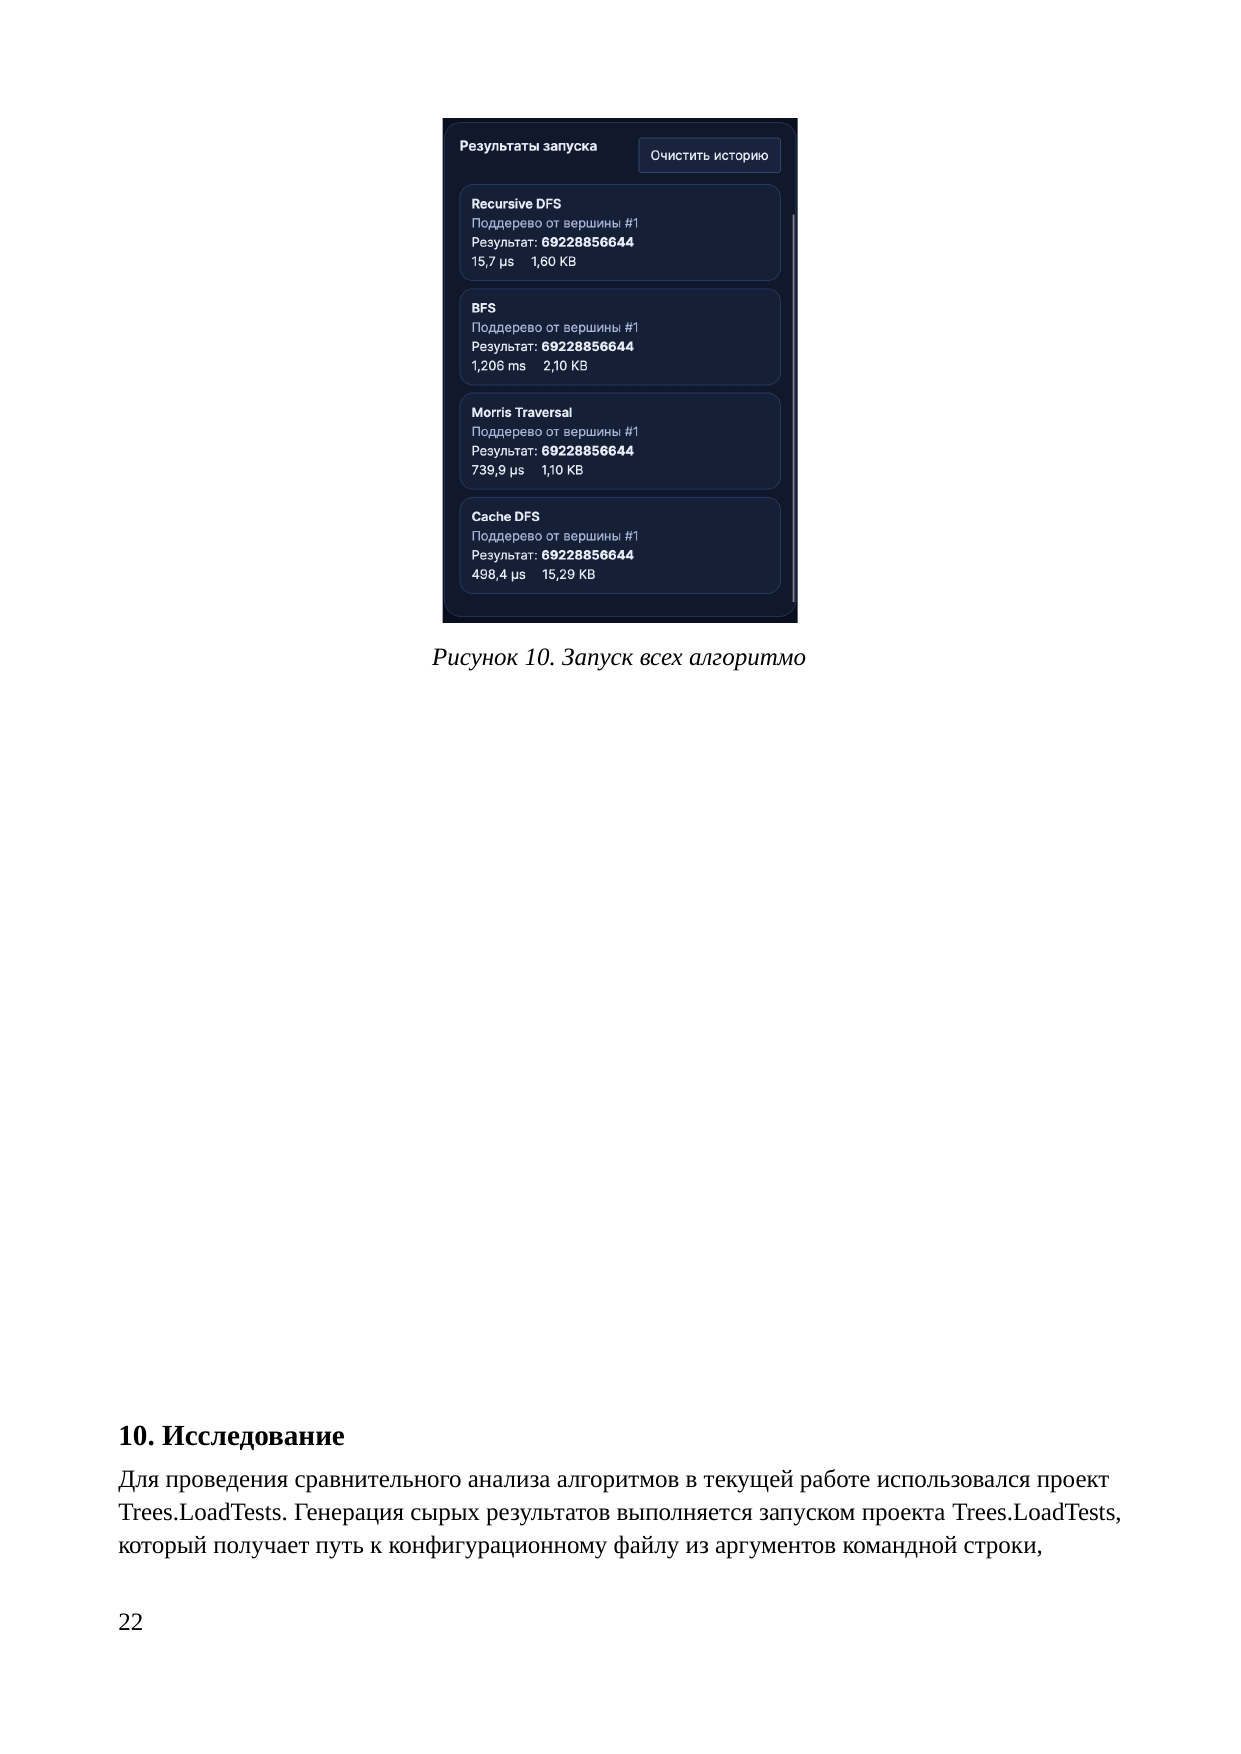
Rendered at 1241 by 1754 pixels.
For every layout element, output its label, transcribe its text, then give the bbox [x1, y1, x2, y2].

subtitle 10. Исследование [118, 1418, 1122, 1452]
picture [442, 118, 798, 623]
text Для проведения сравнительного анализа алгоритмов в текущей работе использовался проект Trees.LoadTests. Генерация сырых результатов выполняется запуском проекта Trees.LoadTests, который получает путь к конфигурационному файлу из аргументов командной строки, [118, 1464, 1122, 1559]
text Рисунок 10. Запуск всех алгоритмо [118, 642, 1122, 671]
